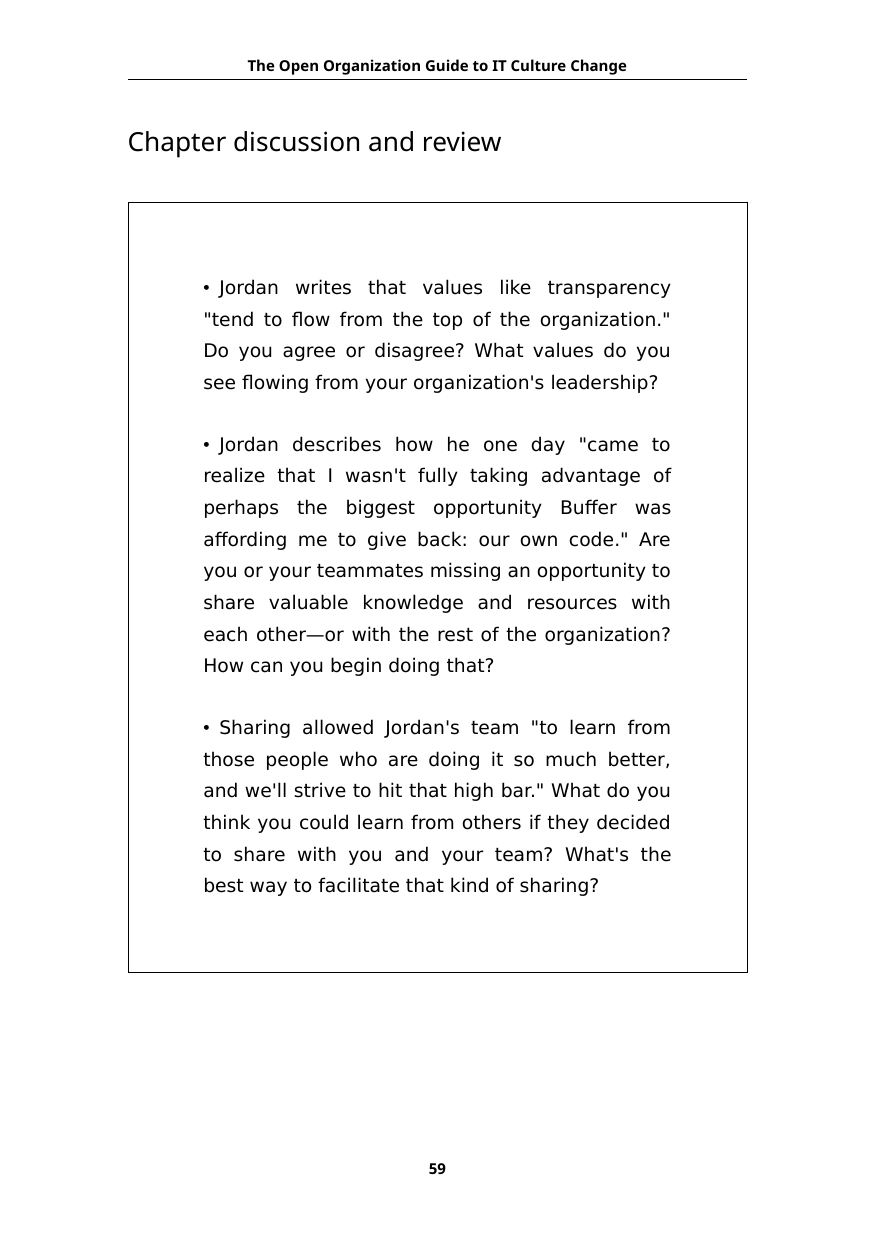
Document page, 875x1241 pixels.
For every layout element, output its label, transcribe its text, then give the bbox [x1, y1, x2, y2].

list Jordan writes that values like transparency "tend to flow from the top of the organization." Do you agree or disagree? What values do you see flowing from your organization's leadership? [129, 203, 747, 358]
list Jordan describes how he one day "came to realize that I wasn't fully taking advantage of perhaps the biggest opportunity Buffer was affording me to give back: our own code." Are you or your teammates missing an opportunity to share valuable knowledge and resources with each other—or with the rest of the organization? How can you begin doing that? [129, 358, 747, 642]
subtitle Chapter discussion and review [127, 123, 747, 159]
list Sharing allowed Jordan's team "to learn from those people who are doing it so much better, and we'll strive to hit that high bar." What do you think you could learn from others if they decided to share with you and your team? What's the best way to facilitate that kind of sharing? [129, 642, 747, 972]
